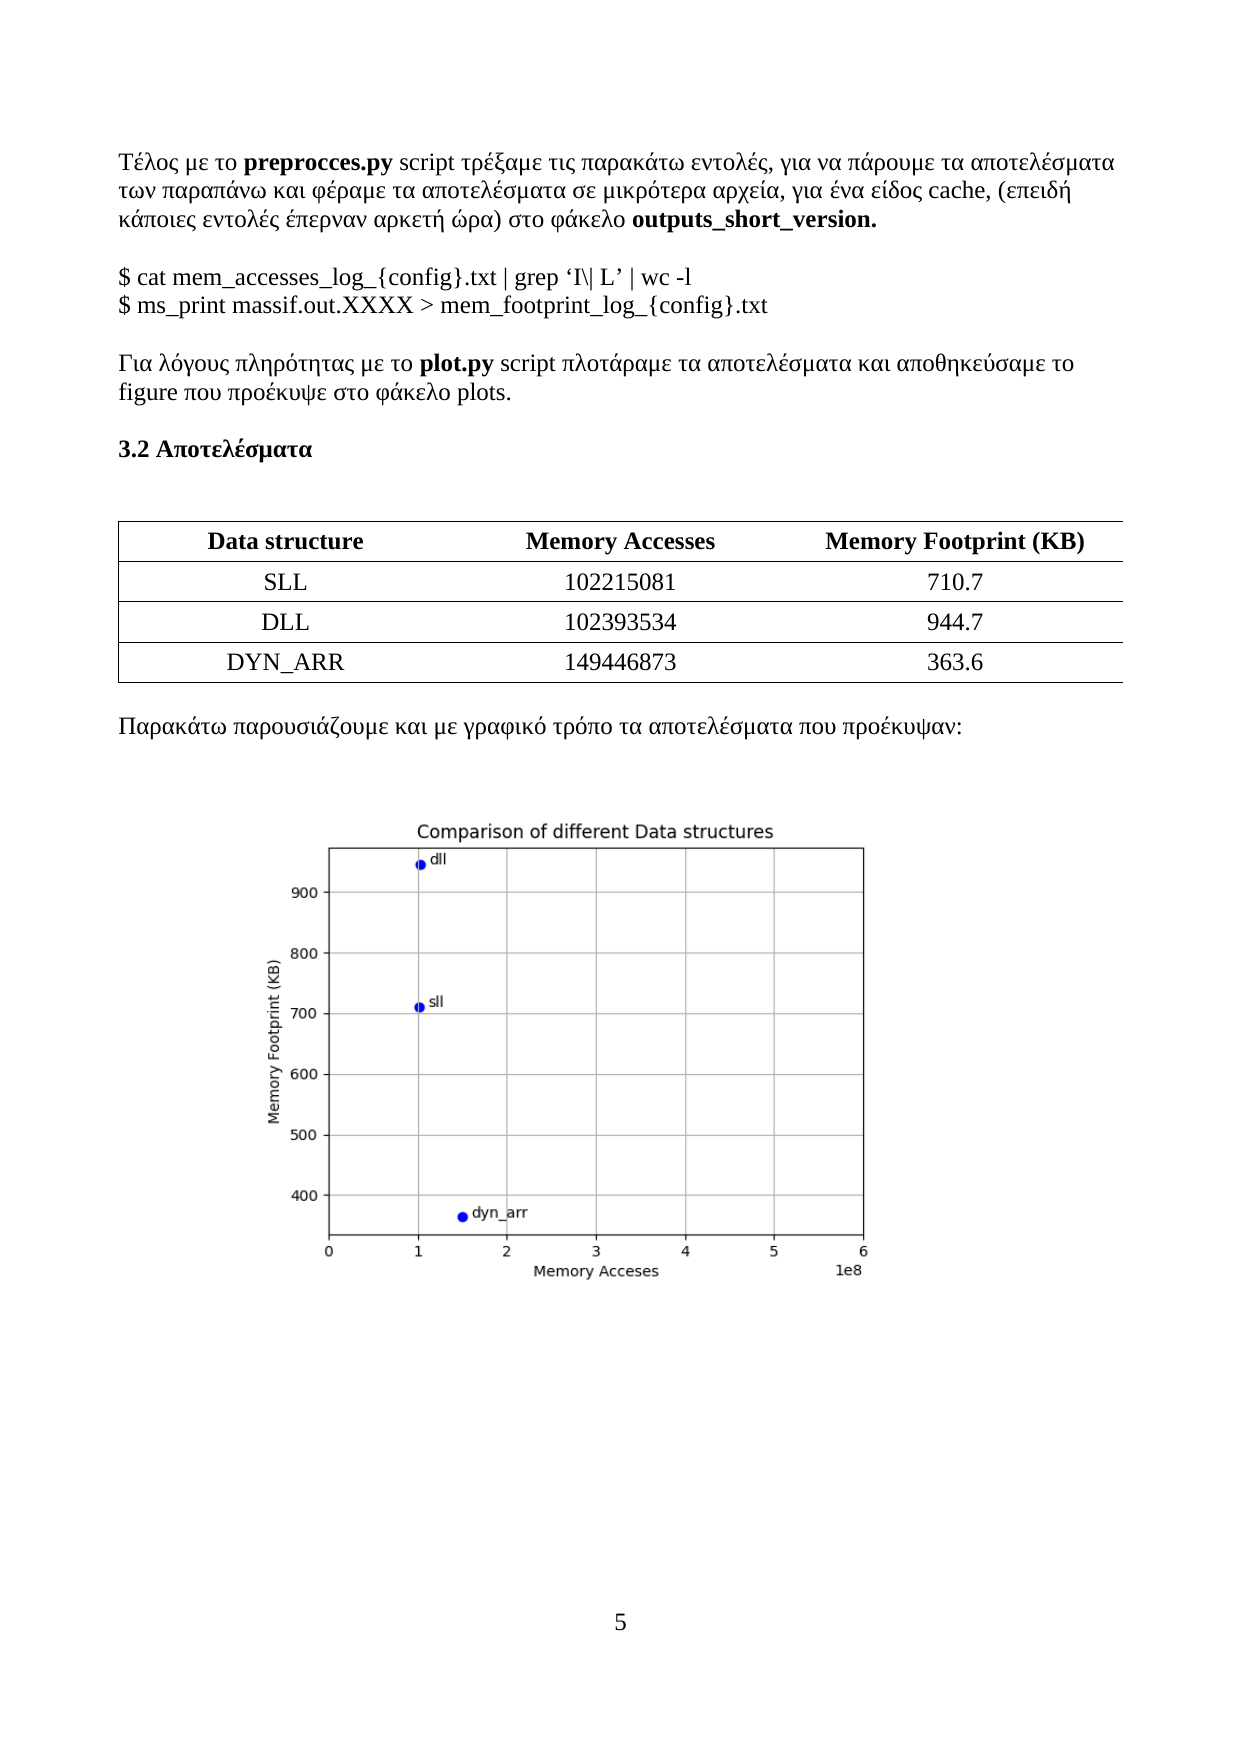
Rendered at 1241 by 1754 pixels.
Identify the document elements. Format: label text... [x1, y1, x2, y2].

table_cell 102215081 [453, 562, 788, 601]
table_header Memory Accesses [453, 522, 788, 561]
text $ cat mem_accesses_log_{config}.txt | grep ‘I\| L’ | wc -l [118, 262, 1122, 291]
picture [251, 790, 917, 1290]
text Για λόγους πληρότητας με το plot.py script πλοτάραμε τα αποτελέσματα και αποθηκεύσαμε το figure που προέκυψε στο φάκελο plots. [118, 348, 1122, 406]
table_cell 710.7 [788, 562, 1122, 601]
text Παρακάτω παρουσιάζουμε και με γραφικό τρόπο τα αποτελέσματα που προέκυψαν: [118, 711, 1122, 739]
text 3.2 Αποτελέσματα [118, 434, 1122, 463]
text Τέλος με το preprocces.py script τρέξαμε τις παρακάτω εντολές, για να πάρουμε τα αποτελέσματα των παραπάνω και φέραμε τα αποτελέσματα σε μικρότερα αρχεία, για ένα είδος cache, (επειδή κάποιες εντολές έπερναν αρκετή ώρα) στο φάκελο outputs_short_version. [118, 147, 1122, 233]
table_header Data structure [119, 522, 453, 561]
table_cell DLL [119, 602, 453, 642]
table_cell DYN_ARR [119, 643, 453, 682]
table_cell SLL [119, 562, 453, 601]
table_header Memory Footprint (KB) [788, 522, 1122, 561]
table_cell 102393534 [453, 602, 788, 642]
table_cell 944.7 [788, 602, 1122, 642]
table_cell 149446873 [453, 643, 788, 682]
table_cell 363.6 [788, 643, 1122, 682]
text $ ms_print massif.out.XXXX > mem_footprint_log_{config}.txt [118, 291, 1122, 319]
